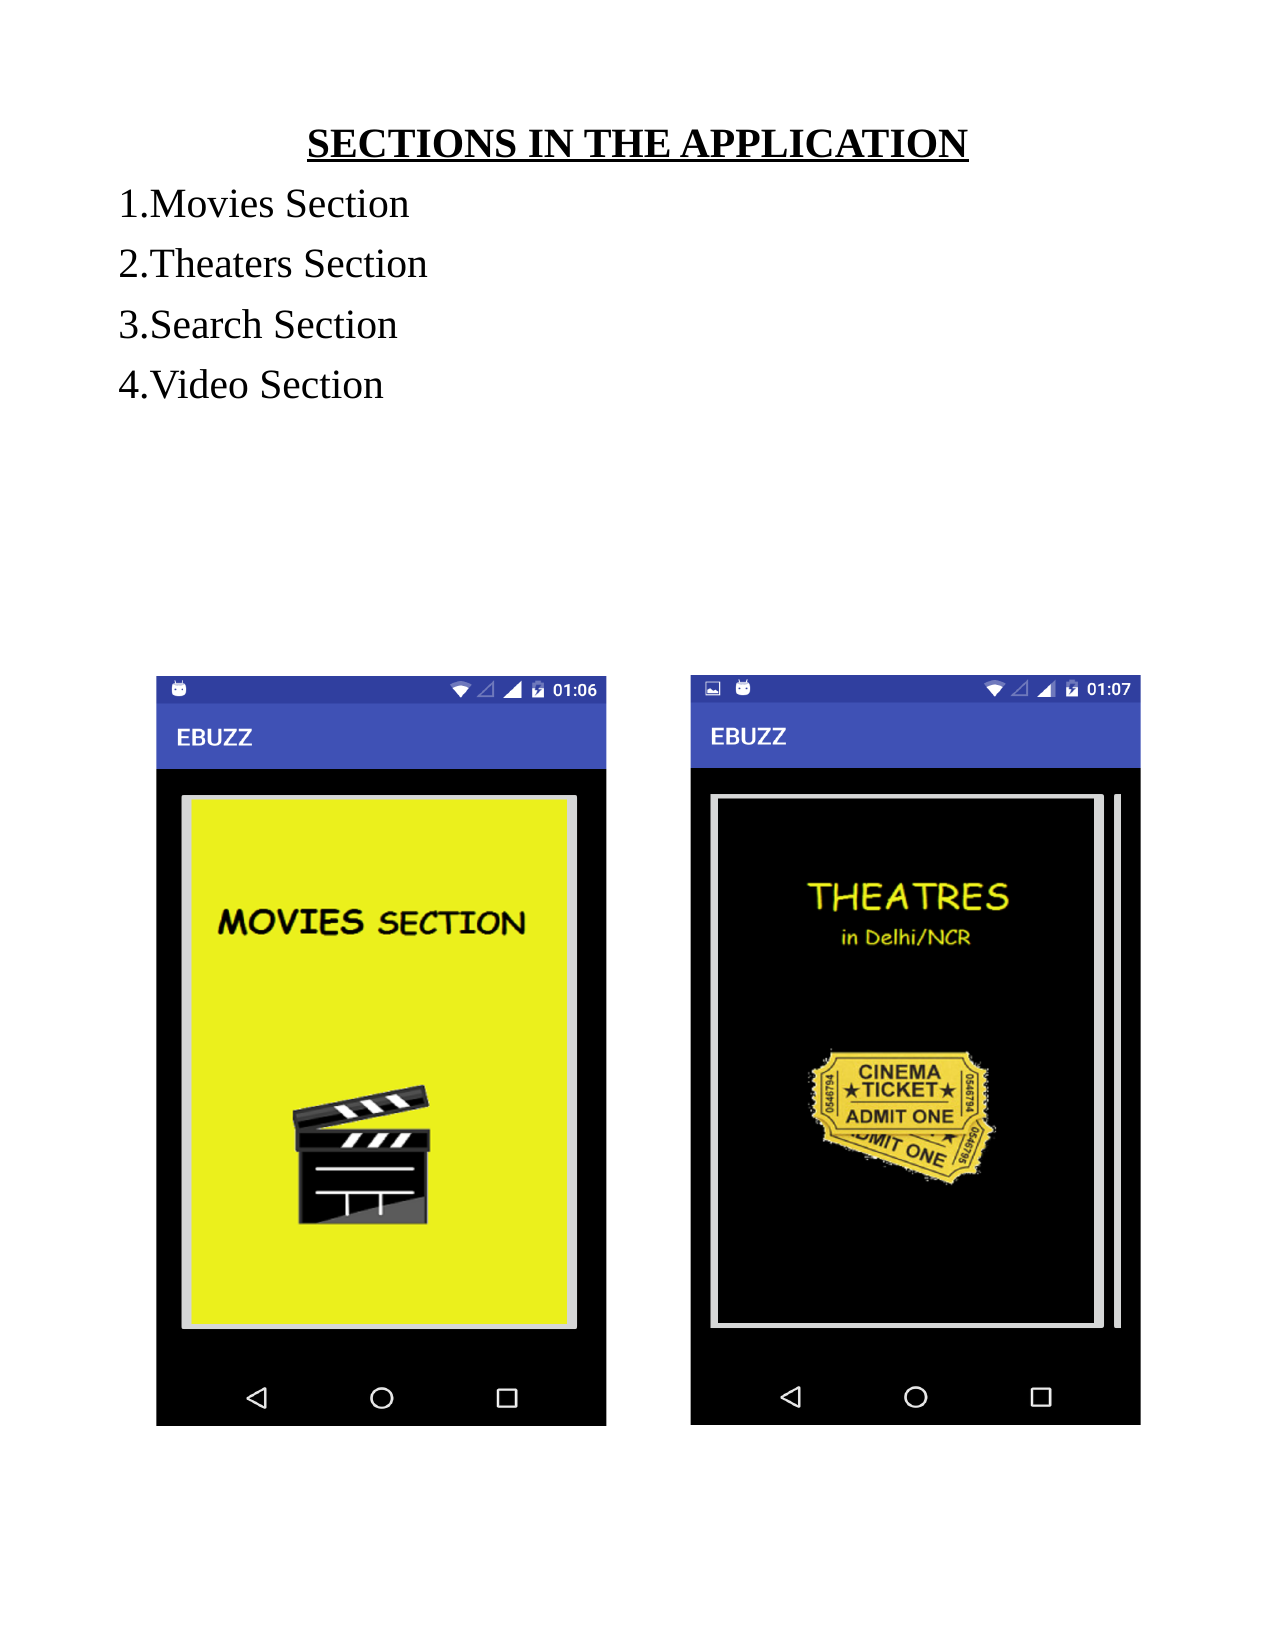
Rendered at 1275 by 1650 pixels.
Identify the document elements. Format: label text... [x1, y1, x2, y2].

picture [690, 675, 1141, 1425]
text SECTIONS IN THE APPLICATION [118, 118, 1157, 166]
text 2.Theaters Section [118, 239, 1157, 287]
picture [156, 676, 607, 1426]
text 4.Video Section [118, 360, 1157, 408]
text 1.Movies Section [118, 178, 1157, 226]
text 3.Search Section [118, 299, 1157, 347]
